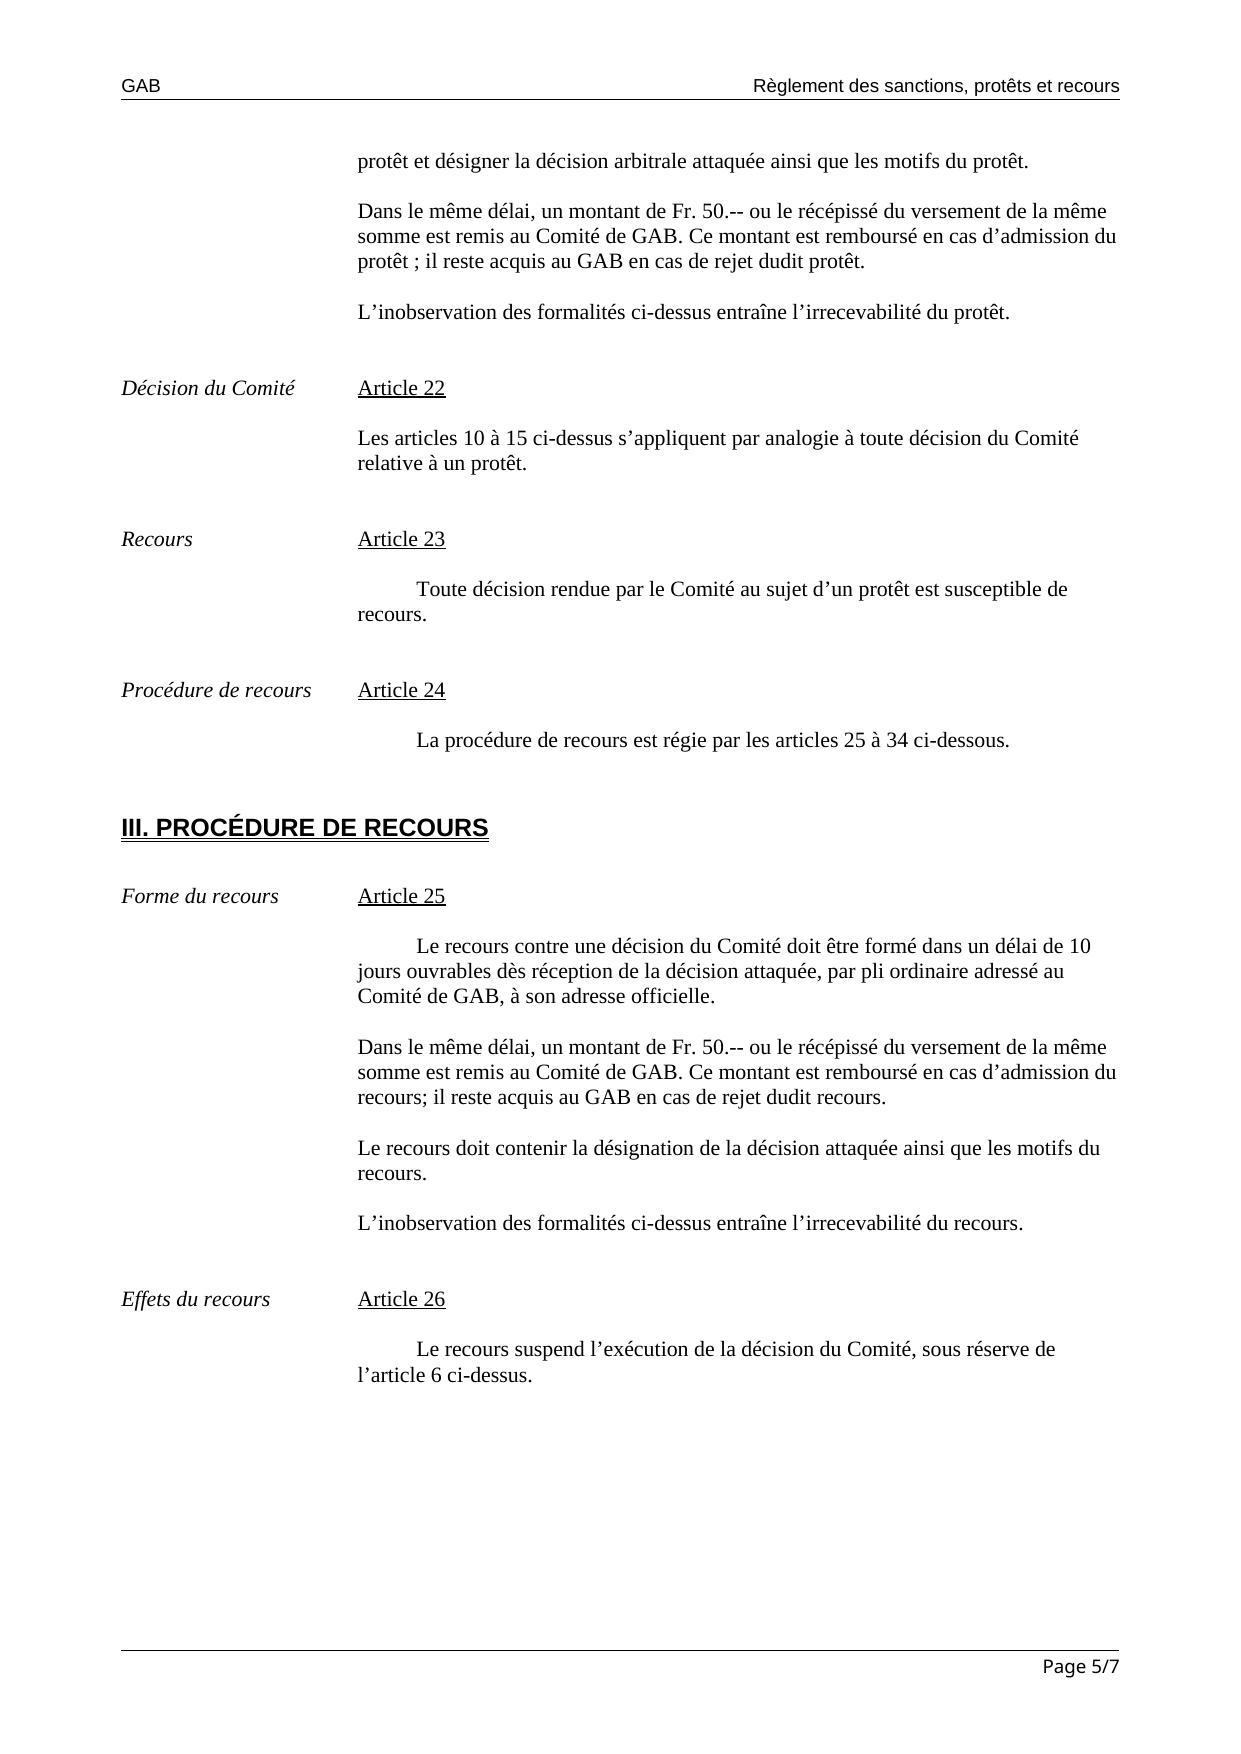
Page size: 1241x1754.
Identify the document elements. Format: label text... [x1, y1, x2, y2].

subtitle III. PROCÉDURE DE RECOURS [121, 813, 1119, 842]
text Les articles 10 à 15 ci-dessus s’appliquent par analogie à toute décision du Comité relative à un protêt. [121, 425, 1119, 475]
text Le recours suspend l’exécution de la décision du Comité, sous réserve de l’article 6 ci-dessus. [121, 1336, 1119, 1387]
text Effets du recours Article 26 [121, 1286, 1119, 1311]
text Forme du recours Article 25 [121, 883, 1119, 908]
text Décision du Comité Article 22 [121, 374, 1119, 400]
text Procédure de recours Article 24 [121, 677, 1119, 702]
text protêt et désigner la décision arbitrale attaquée ainsi que les motifs du protêt. Dans le même délai, un montant de Fr. 50.-- ou le récépissé du versement de la même somme est remis au Comité de GAB. Ce montant est remboursé en cas d’admission du protêt ; il reste acquis au GAB en cas de rejet dudit protêt. L’inobservation des formalités ci-dessus entraîne l’irrecevabilité du protêt. [121, 148, 1119, 324]
text La procédure de recours est régie par les articles 25 à 34 ci-dessous. [121, 727, 1119, 753]
text Le recours contre une décision du Comité doit être formé dans un délai de 10 jours ouvrables dès réception de la décision attaquée, par pli ordinaire adressé au Comité de GAB, à son adresse officielle. Dans le même délai, un montant de Fr. 50.-- ou le récépissé du versement de la même somme est remis au Comité de GAB. Ce montant est remboursé en cas d’admission du recours; il reste acquis au GAB en cas de rejet dudit recours. Le recours doit contenir la désignation de la décision attaquée ainsi que les motifs du recours. L’inobservation des formalités ci-dessus entraîne l’irrecevabilité du recours. [121, 933, 1119, 1236]
text Recours Article 23 [121, 526, 1119, 551]
text Toute décision rendue par le Comité au sujet d’un protêt est susceptible de recours. [121, 576, 1119, 627]
